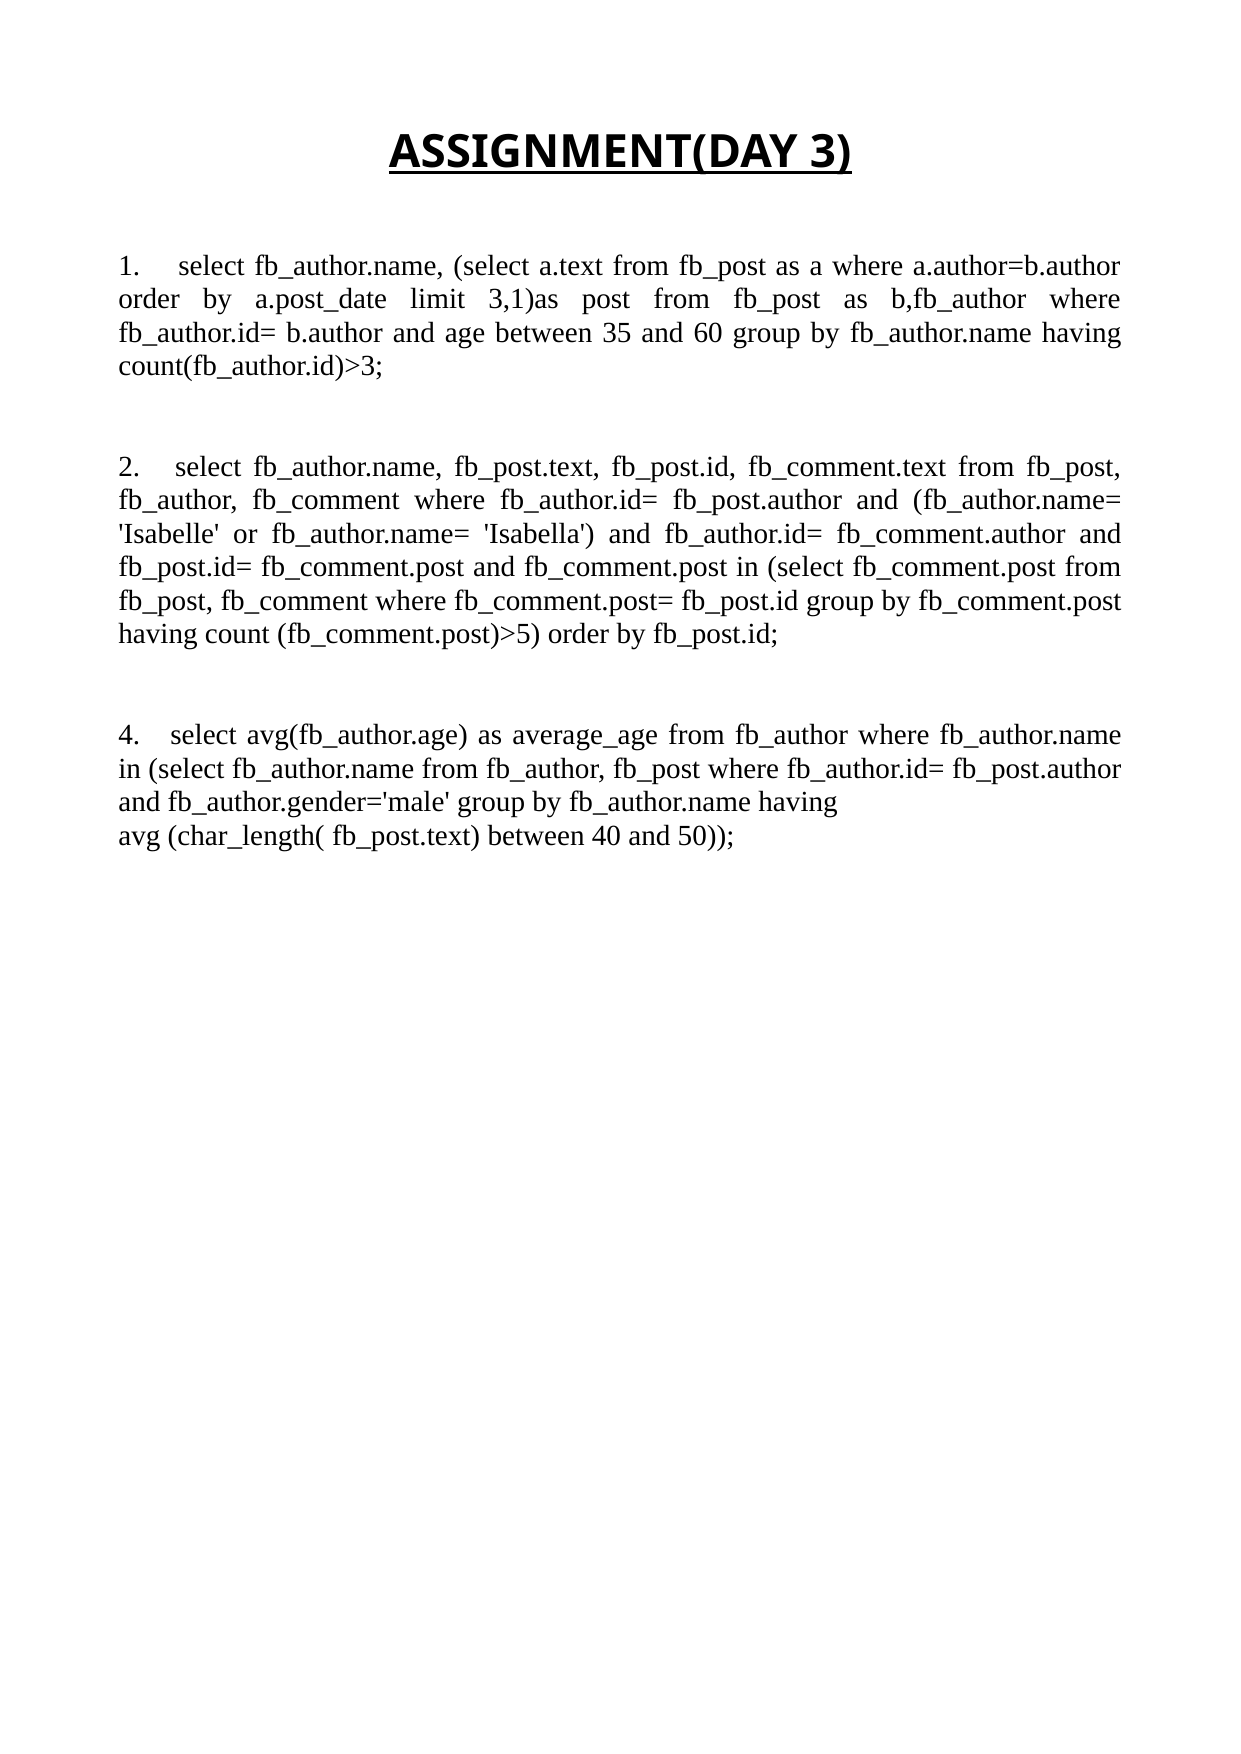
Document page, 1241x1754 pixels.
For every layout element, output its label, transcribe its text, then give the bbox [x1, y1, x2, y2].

text 4. select avg(fb_author.age) as average_age from fb_author where fb_author.name in (select fb_author.name from fb_author, fb_post where fb_author.id= fb_post.author and fb_author.gender='male' group by fb_author.name having [118, 717, 1122, 818]
text ASSIGNMENT(DAY 3) [118, 118, 1122, 181]
text avg (char_length( fb_post.text) between 40 and 50)); [118, 818, 1122, 851]
text 1. select fb_author.name, (select a.text from fb_post as a where a.author=b.author order by a.post_date limit 3,1)as post from fb_post as b,fb_author where fb_author.id= b.author and age between 35 and 60 group by fb_author.name having count(fb_author.id)>3; [118, 248, 1122, 382]
text 2. select fb_author.name, fb_post.text, fb_post.id, fb_comment.text from fb_post, fb_author, fb_comment where fb_author.id= fb_post.author and (fb_author.name= 'Isabelle' or fb_author.name= 'Isabella') and fb_author.id= fb_comment.author and fb_post.id= fb_comment.post and fb_comment.post in (select fb_comment.post from fb_post, fb_comment where fb_comment.post= fb_post.id group by fb_comment.post having count (fb_comment.post)>5) order by fb_post.id; [118, 449, 1122, 650]
